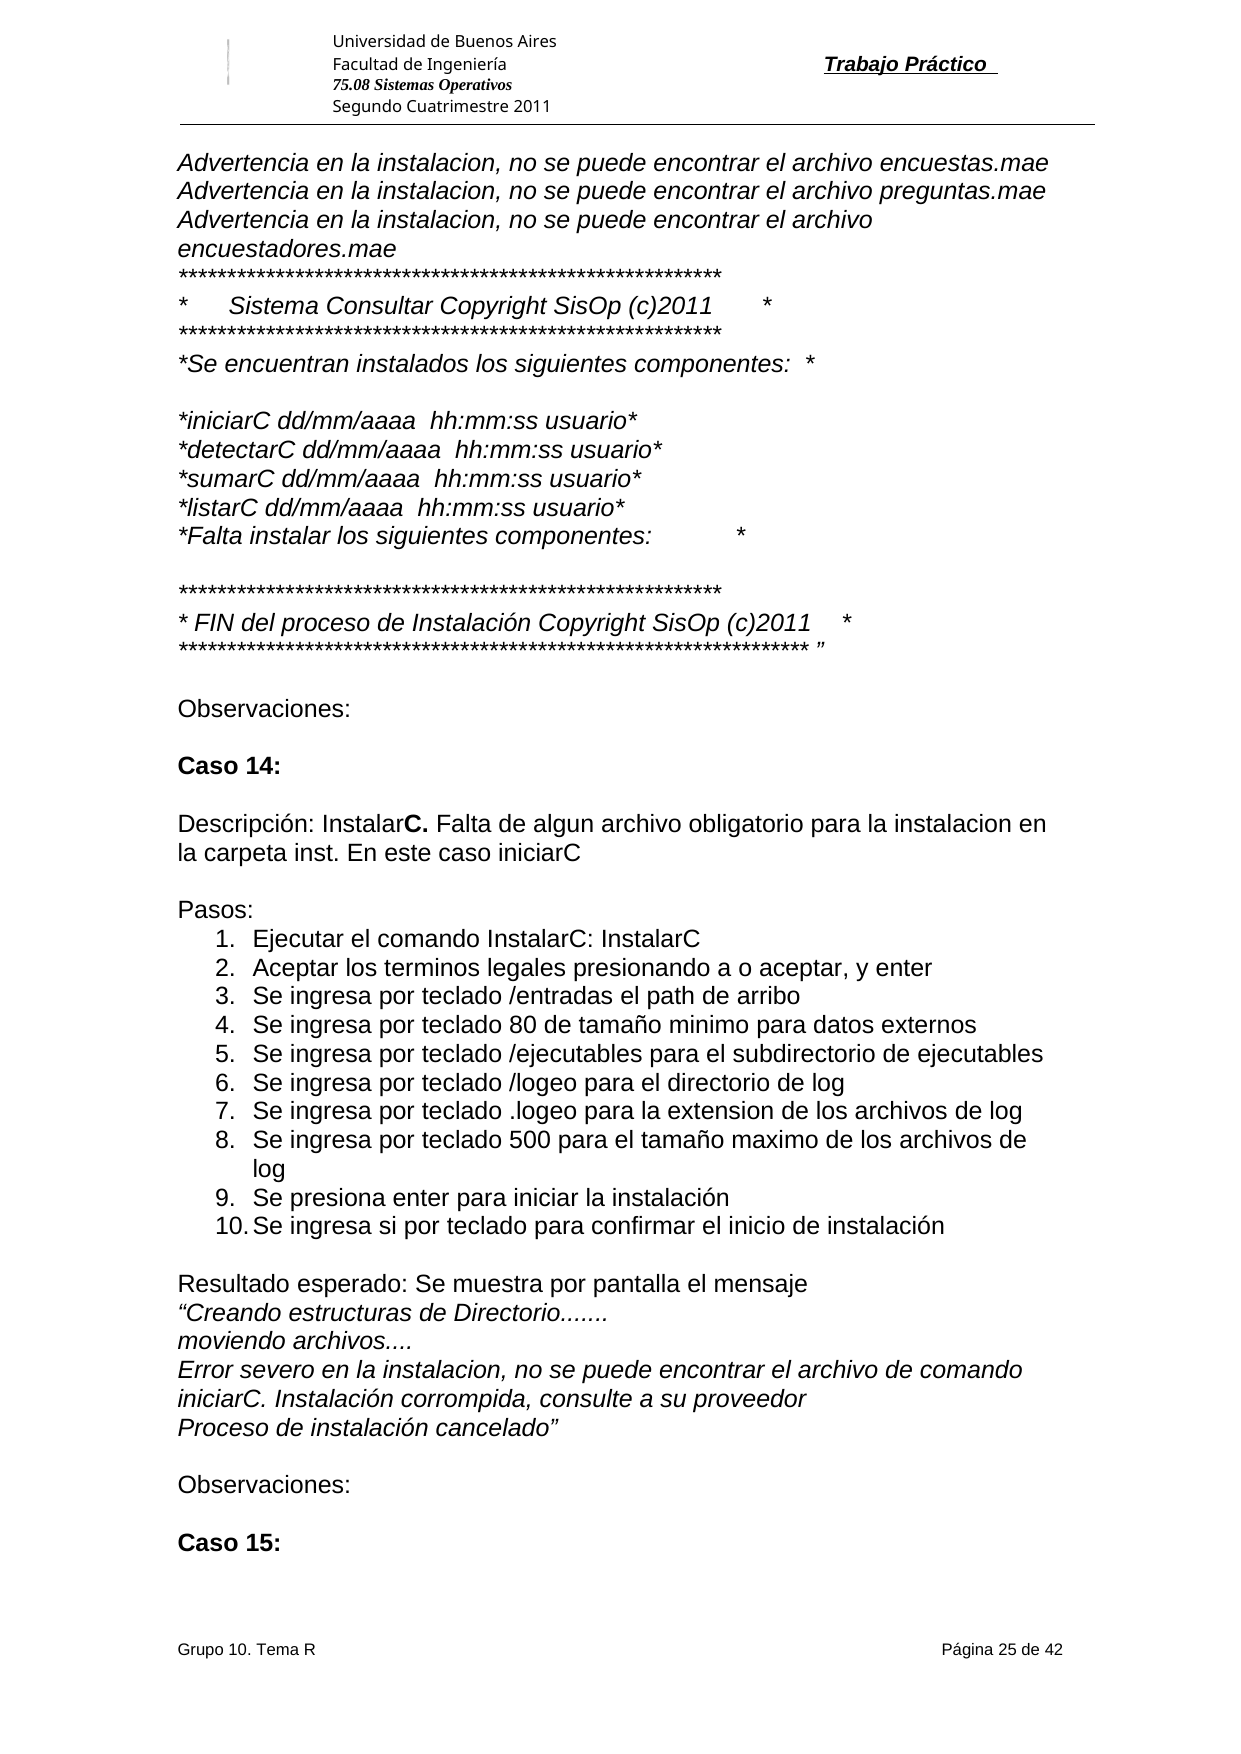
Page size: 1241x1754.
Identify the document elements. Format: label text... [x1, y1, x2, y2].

text Descripción: InstalarC. Falta de algun archivo obligatorio para la instalacion en la carpeta inst. En este caso iniciarC [177, 809, 1063, 866]
text Advertencia en la instalacion, no se puede encontrar el archivo encuestas.mae [177, 148, 1063, 176]
text *detectarC dd/mm/aaaa hh:mm:ss usuario* [177, 435, 1063, 464]
list Se ingresa por teclado /ejecutables para el subdirectorio de ejecutables [215, 1039, 1063, 1068]
text * Sistema Consultar Copyright SisOp (c)2011 * [177, 291, 1063, 320]
text Observaciones: [177, 1470, 1063, 1499]
text ******************************************************** [177, 579, 1063, 608]
list Se ingresa por teclado /logeo para el directorio de log [215, 1068, 1063, 1096]
text ***************************************************************** ” [177, 636, 1063, 665]
text Resultado esperado: Se muestra por pantalla el mensaje [177, 1269, 1063, 1298]
list Aceptar los terminos legales presionando a o aceptar, y enter [215, 953, 1063, 981]
text *Se encuentran instalados los siguientes componentes: * [177, 349, 1063, 378]
list Se presiona enter para iniciar la instalación [215, 1183, 1063, 1211]
text moviendo archivos.... [177, 1326, 1063, 1355]
list Se ingresa por teclado /entradas el path de arribo [215, 981, 1063, 1010]
text ******************************************************** [177, 263, 1063, 291]
list Se ingresa por teclado 500 para el tamaño maximo de los archivos de log [215, 1125, 1063, 1183]
list Se ingresa por teclado 80 de tamaño minimo para datos externos [215, 1010, 1063, 1039]
list Ejecutar el comando InstalarC: InstalarC [215, 924, 1063, 953]
text *sumarC dd/mm/aaaa hh:mm:ss usuario* [177, 464, 1063, 493]
list Se ingresa si por teclado para confirmar el inicio de instalación [215, 1211, 1063, 1240]
text Advertencia en la instalacion, no se puede encontrar el archivo preguntas.mae [177, 176, 1063, 205]
text Caso 14: [177, 751, 1063, 780]
text *listarC dd/mm/aaaa hh:mm:ss usuario* [177, 493, 1063, 521]
text *iniciarC dd/mm/aaaa hh:mm:ss usuario* [177, 406, 1063, 435]
text *Falta instalar los siguientes componentes: * [177, 521, 1063, 550]
text Pasos: [177, 895, 1063, 924]
text Caso 15: [177, 1528, 1063, 1556]
text Proceso de instalación cancelado” [177, 1413, 1063, 1441]
text Observaciones: [177, 694, 1063, 723]
text Advertencia en la instalacion, no se puede encontrar el archivo encuestadores.mae [177, 205, 1063, 263]
text ******************************************************** [177, 320, 1063, 349]
list Se ingresa por teclado .logeo para la extension de los archivos de log [215, 1096, 1063, 1125]
text * FIN del proceso de Instalación Copyright SisOp (c)2011 * [177, 608, 1063, 636]
text “Creando estructuras de Directorio....... [177, 1298, 1063, 1326]
text Error severo en la instalacion, no se puede encontrar el archivo de comando iniciarC. Instalación corrompida, consulte a su proveedor [177, 1355, 1063, 1413]
